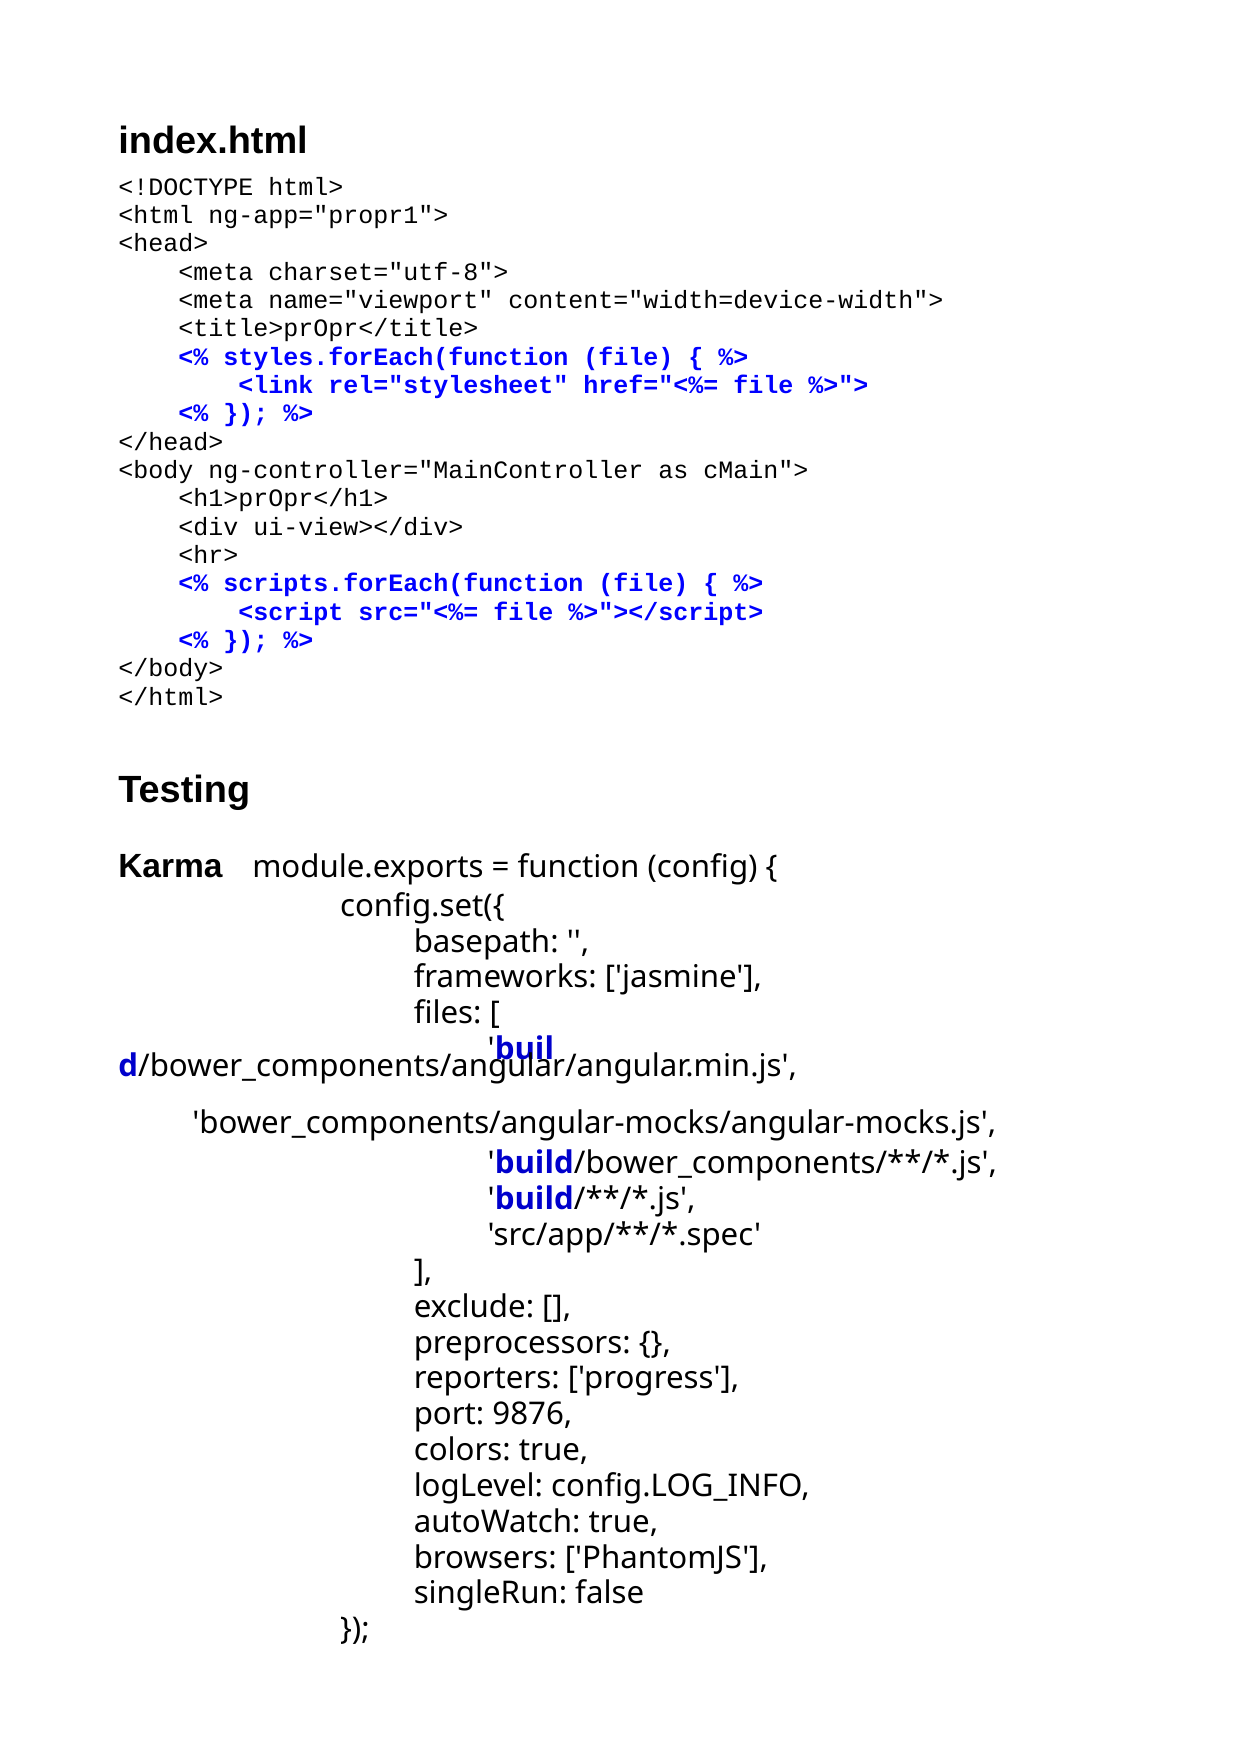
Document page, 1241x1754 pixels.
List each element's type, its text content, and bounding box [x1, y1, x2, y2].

text frameworks: ['jasmine'], [627, 971, 748, 992]
text }); [118, 1623, 347, 1644]
text <hr> [118, 543, 1122, 571]
text <div ui-view></div> [118, 514, 1122, 543]
text <head> [118, 231, 1122, 259]
text <% scripts.forEach(function (file) { %> [118, 571, 1122, 599]
text <!DOCTYPE html> [118, 174, 1122, 203]
text exclude: [], [560, 1300, 1122, 1321]
text preprocessors: {}, [656, 1336, 1122, 1357]
text config.set({ [118, 899, 426, 920]
text browsers: ['PhantomJS'], [757, 1551, 1122, 1572]
text exclude: [], [118, 1300, 544, 1321]
text <% }); %> [118, 401, 1122, 429]
text </html> [118, 684, 1122, 713]
text 'build/**/*.js', [118, 1193, 660, 1214]
text browsers: ['PhantomJS'], [569, 1551, 719, 1572]
text <script src="<%= file %>"></script> [118, 599, 1122, 628]
text basepath: '', [488, 935, 1122, 956]
text browsers: ['PhantomJS'], [721, 1551, 754, 1572]
text frameworks: ['jasmine'], [118, 971, 606, 992]
text <meta name="viewport" content="width=device-width"> [118, 288, 1122, 316]
text 'bower_components/angular-mocks/angular-mocks.js', [118, 1100, 1122, 1142]
text reporters: ['progress'], [650, 1372, 725, 1393]
text files: [ [494, 1007, 1122, 1028]
text 'build/bower_components/**/*.js', [963, 1157, 1122, 1178]
text }); [344, 1623, 356, 1644]
text browsers: ['PhantomJS'], [118, 1551, 566, 1572]
text singleRun: false [118, 1587, 469, 1608]
text 'src/app/**/*.spec' [118, 1228, 568, 1250]
text logLevel: config.LOG_INFO, [639, 1479, 1122, 1501]
text reporters: ['progress'], [589, 1372, 648, 1393]
subtitle Karma module.exports = function (config) { [118, 844, 1122, 887]
text reporters: ['progress'], [728, 1372, 1122, 1393]
text 'build/bower_components/**/*.js', [118, 1157, 758, 1178]
text <meta charset="utf-8"> [118, 259, 1122, 288]
text </body> [118, 656, 1122, 684]
text logLevel: config.LOG_INFO, [118, 1479, 454, 1501]
text port: 9876, [418, 1408, 1122, 1429]
text frameworks: ['jasmine'], [751, 971, 1122, 992]
subtitle Testing [118, 767, 1122, 811]
text ], [421, 1264, 1122, 1286]
text files: [ [118, 1007, 491, 1028]
text }); [355, 1623, 1122, 1644]
subtitle index.html [118, 118, 1122, 162]
text 'src/app/**/*.spec' [706, 1228, 1122, 1250]
text 'build/bower_components/angular/angular.min.js', [118, 1042, 1122, 1085]
text singleRun: false [471, 1587, 1122, 1608]
text 'src/app/**/*.spec' [589, 1228, 704, 1250]
text ], [118, 1264, 418, 1286]
text <% styles.forEach(function (file) { %> [118, 344, 1122, 373]
text preprocessors: {}, [467, 1336, 644, 1357]
text port: 9876, [118, 1408, 416, 1429]
text <h1>prOpr</h1> [118, 486, 1122, 514]
text logLevel: config.LOG_INFO, [456, 1479, 637, 1501]
text 'build/**/*.js', [662, 1193, 1122, 1214]
text preprocessors: {}, [418, 1336, 465, 1357]
text 'build/bower_components/**/*.js', [760, 1157, 961, 1178]
text <html ng-app="propr1"> [118, 203, 1122, 231]
text <link rel="stylesheet" href="<%= file %>"> [118, 373, 1122, 401]
text </head> [118, 429, 1122, 458]
text config.set({ [496, 899, 1122, 920]
text reporters: ['progress'], [448, 1372, 569, 1393]
text reporters: ['progress'], [118, 1372, 446, 1393]
text <title>prOpr</title> [118, 316, 1122, 344]
text preprocessors: {}, [118, 1336, 416, 1357]
text basepath: '', [118, 935, 486, 956]
text <body ng-controller="MainController as cMain"> [118, 458, 1122, 486]
text autoWatch: true, [118, 1515, 1122, 1536]
text <% }); %> [118, 628, 1122, 656]
text config.set({ [428, 899, 488, 920]
text colors: true, [118, 1443, 1122, 1465]
